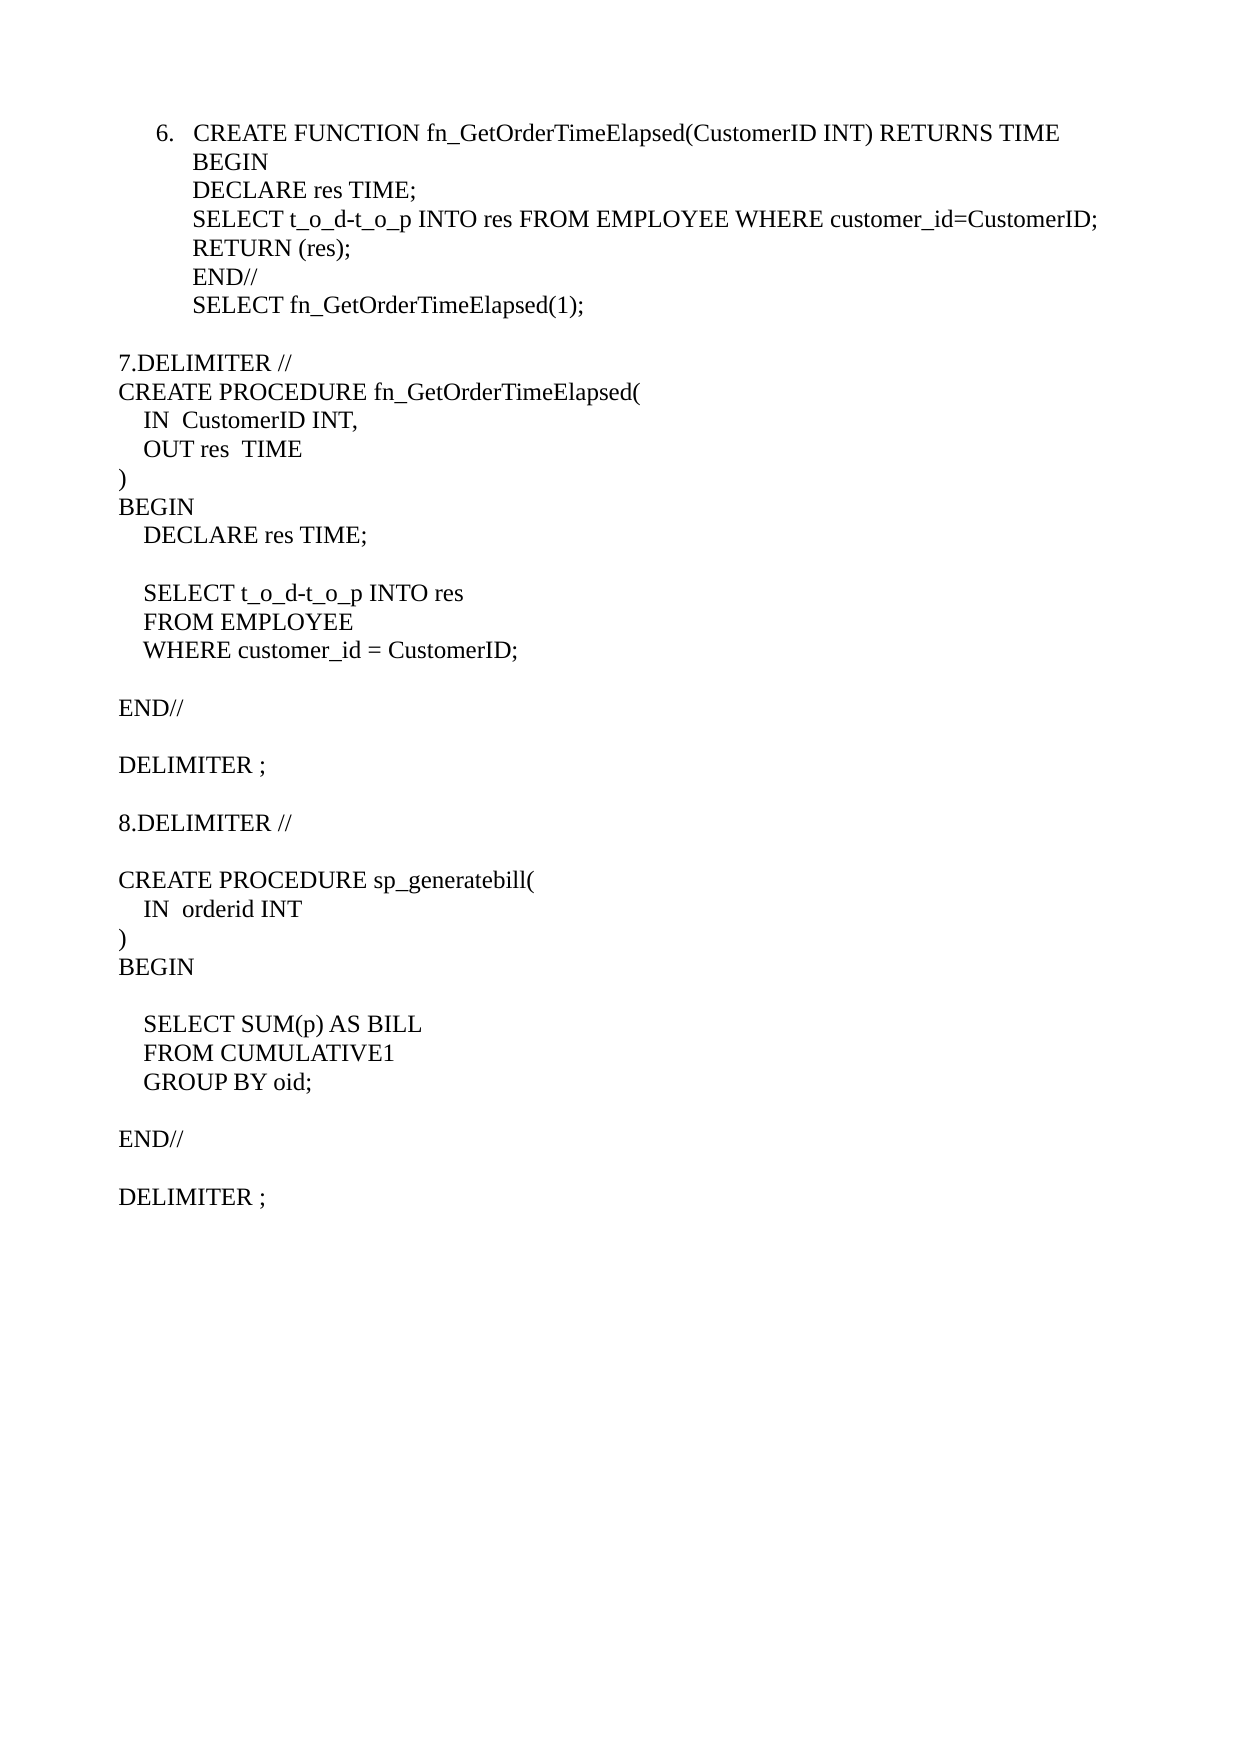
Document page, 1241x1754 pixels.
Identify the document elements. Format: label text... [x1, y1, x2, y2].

text ) [118, 923, 1122, 952]
text DECLARE res TIME; [118, 176, 1122, 204]
text GROUP BY oid; [118, 1067, 1122, 1096]
text 7.DELIMITER // [118, 348, 1122, 377]
text SELECT fn_GetOrderTimeElapsed(1); [118, 291, 1122, 319]
text IN CustomerID INT, [118, 406, 1122, 434]
text BEGIN [118, 952, 1122, 981]
text DELIMITER ; [118, 1182, 1122, 1211]
text WHERE customer_id = CustomerID; [118, 636, 1122, 664]
text END// [118, 1124, 1122, 1153]
text OUT res TIME [118, 434, 1122, 463]
text END// [118, 262, 1122, 291]
text DELIMITER ; [118, 751, 1122, 779]
text CREATE PROCEDURE fn_GetOrderTimeElapsed( [118, 377, 1122, 406]
text SELECT SUM(p) AS BILL [118, 1009, 1122, 1038]
text BEGIN [118, 492, 1122, 521]
text RETURN (res); [118, 233, 1122, 262]
text DECLARE res TIME; [118, 521, 1122, 549]
list CREATE FUNCTION fn_GetOrderTimeElapsed(CustomerID INT) RETURNS TIME [156, 118, 1122, 147]
text FROM EMPLOYEE [118, 607, 1122, 636]
text ) [118, 463, 1122, 492]
text IN orderid INT [118, 894, 1122, 923]
text 8.DELIMITER // [118, 808, 1122, 837]
text CREATE PROCEDURE sp_generatebill( [118, 866, 1122, 894]
text SELECT t_o_d-t_o_p INTO res [118, 578, 1122, 607]
text FROM CUMULATIVE1 [118, 1038, 1122, 1067]
text SELECT t_o_d-t_o_p INTO res FROM EMPLOYEE WHERE customer_id=CustomerID; [118, 204, 1122, 233]
text END// [118, 693, 1122, 722]
text BEGIN [118, 147, 1122, 176]
